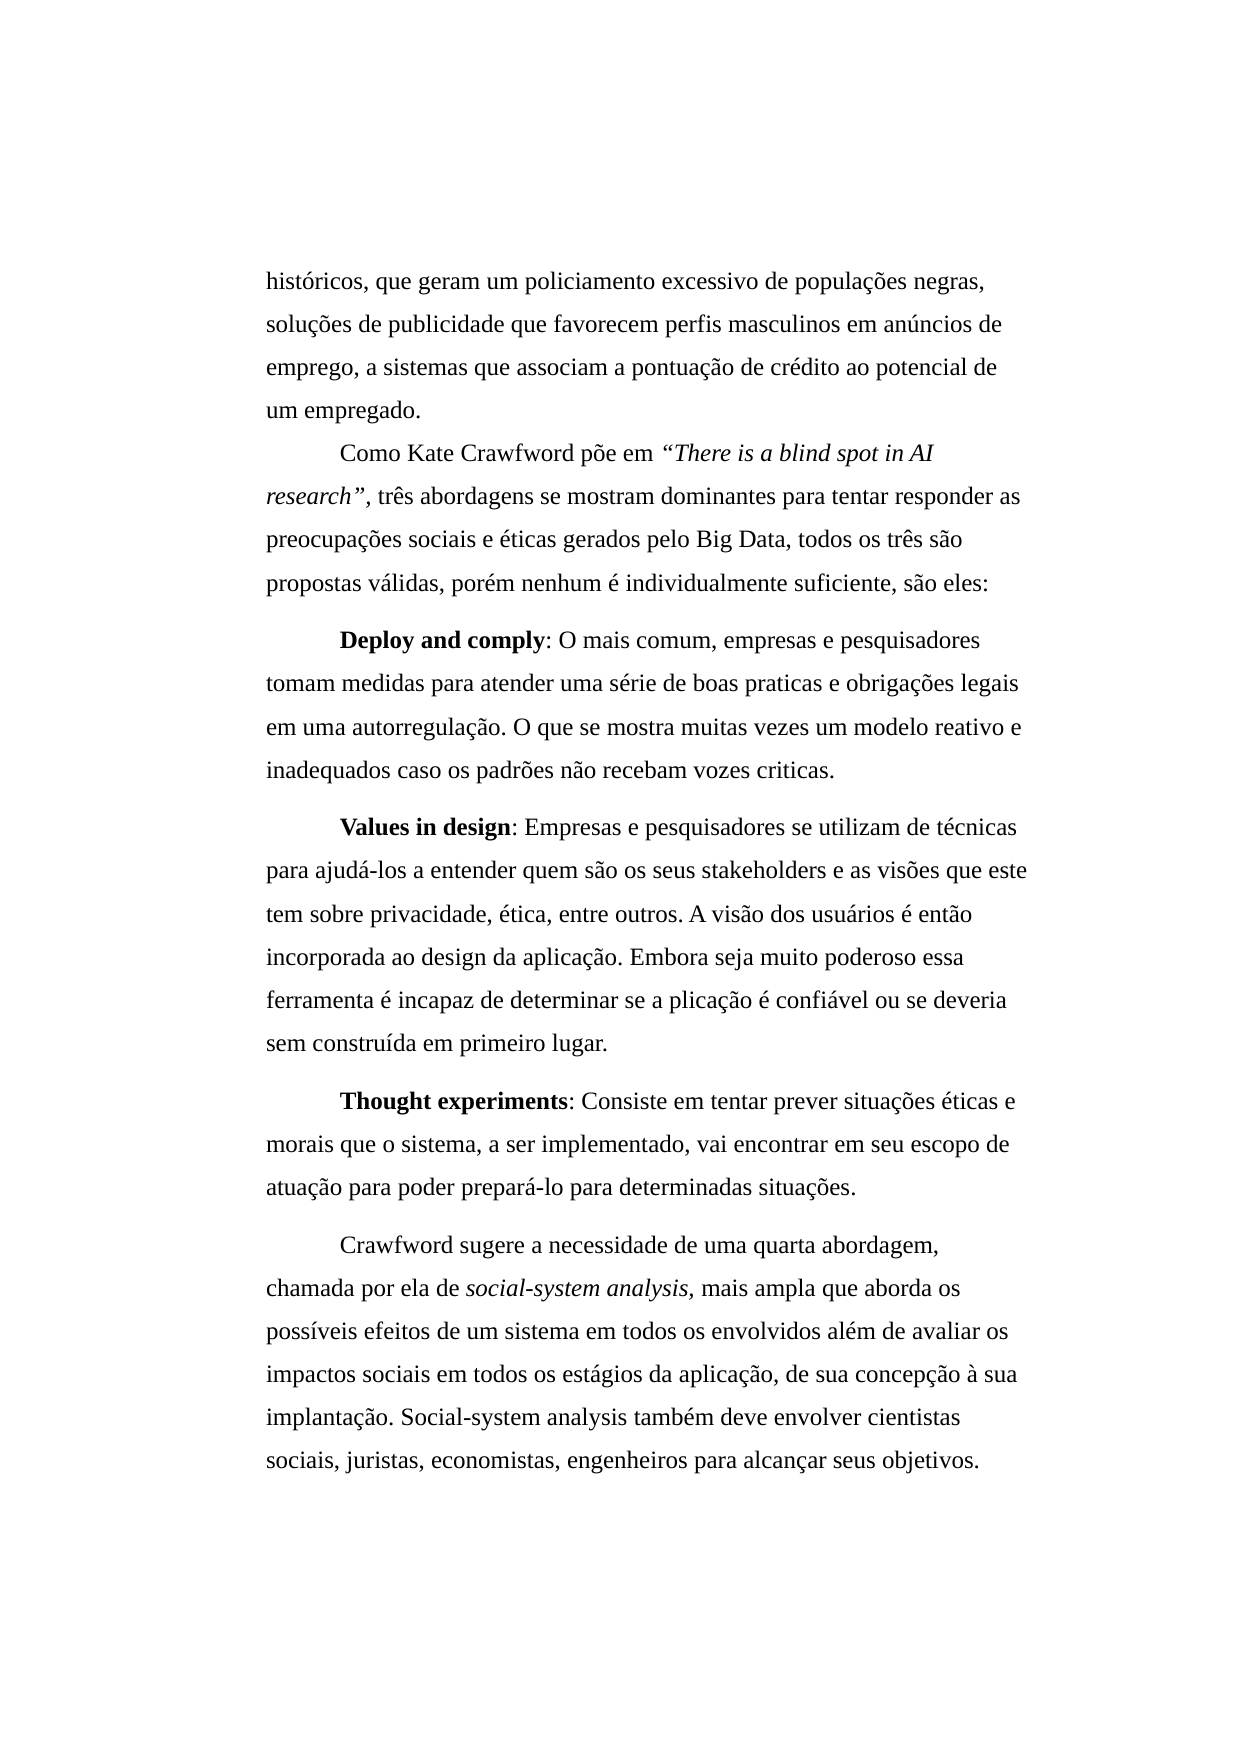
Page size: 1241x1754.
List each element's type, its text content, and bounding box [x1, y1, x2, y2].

text Thought experiments: Consiste em tentar prever situações éticas e morais que o sistema, a ser implementado, vai encontrar em seu escopo de atuação para poder prepará-lo para determinadas situações. [266, 1086, 1033, 1201]
text históricos, que geram um policiamento excessivo de populações negras, soluções de publicidade que favorecem perfis masculinos em anúncios de emprego, a sistemas que associam a pontuação de crédito ao potencial de um empregado. Como Kate Crawfword põe em “There is a blind spot in AI research”, três abordagens se mostram dominantes para tentar responder as preocupações sociais e éticas gerados pelo Big Data, todos os três são propostas válidas, porém nenhum é individualmente suficiente, são eles: [266, 266, 1033, 596]
text Crawfword sugere a necessidade de uma quarta abordagem, chamada por ela de social-system analysis, mais ampla que aborda os possíveis efeitos de um sistema em todos os envolvidos além de avaliar os impactos sociais em todos os estágios da aplicação, de sua concepção à sua implantação. Social-system analysis também deve envolver cientistas sociais, juristas, economistas, engenheiros para alcançar seus objetivos. [266, 1230, 1033, 1474]
text Values in design: Empresas e pesquisadores se utilizam de técnicas para ajudá-los a entender quem são os seus stakeholders e as visões que este tem sobre privacidade, ética, entre outros. A visão dos usuários é então incorporada ao design da aplicação. Embora seja muito poderoso essa ferramenta é incapaz de determinar se a plicação é confiável ou se deveria sem construída em primeiro lugar. [266, 812, 1033, 1057]
text Deploy and comply: O mais comum, empresas e pesquisadores tomam medidas para atender uma série de boas praticas e obrigações legais em uma autorregulação. O que se mostra muitas vezes um modelo reativo e inadequados caso os padrões não recebam vozes criticas. [266, 625, 1033, 783]
